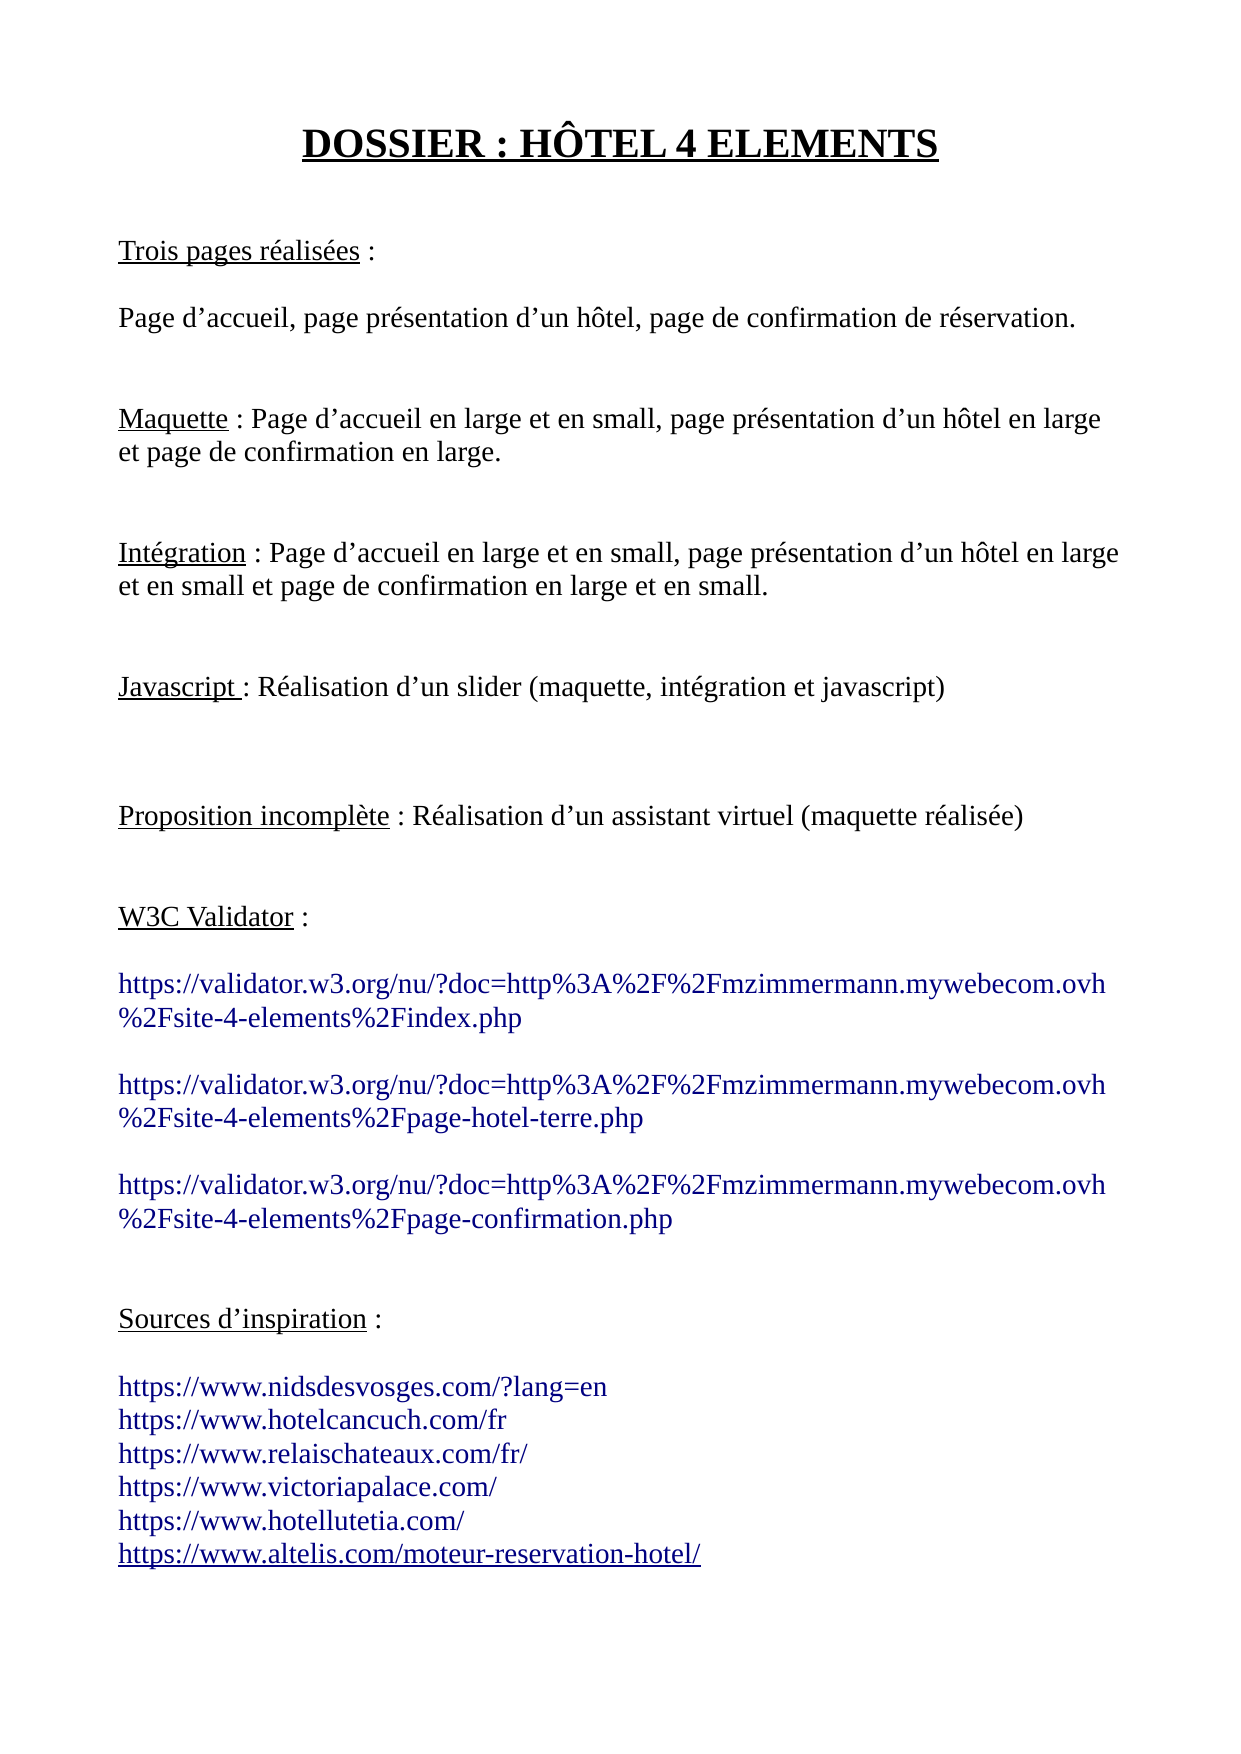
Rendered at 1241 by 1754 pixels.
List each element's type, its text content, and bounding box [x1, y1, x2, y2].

text https://www.hotelcancuch.com/fr [118, 1402, 1122, 1436]
text Page d’accueil, page présentation d’un hôtel, page de confirmation de réservation. [118, 300, 1122, 334]
text Trois pages réalisées : [118, 233, 1122, 267]
text W3C Validator : [118, 899, 1122, 933]
text https://validator.w3.org/nu/?doc=http%3A%2F%2Fmzimmermann.mywebecom.ovh%2Fsite-4-elements%2Fpage-hotel-terre.php [118, 1067, 1122, 1134]
text https://www.altelis.com/moteur-reservation-hotel/ [118, 1536, 1122, 1570]
text Intégration : Page d’accueil en large et en small, page présentation d’un hôtel en large et en small et page de confirmation en large et en small. [118, 535, 1122, 602]
text Proposition incomplète : Réalisation d’un assistant virtuel (maquette réalisée) [118, 798, 1122, 832]
text Sources d’inspiration : [118, 1302, 1122, 1335]
text https://www.relaischateaux.com/fr/ [118, 1436, 1122, 1469]
text Javascript : Réalisation d’un slider (maquette, intégration et javascript) [118, 669, 1122, 703]
text Maquette : Page d’accueil en large et en small, page présentation d’un hôtel en large et page de confirmation en large. [118, 401, 1122, 468]
text https://validator.w3.org/nu/?doc=http%3A%2F%2Fmzimmermann.mywebecom.ovh%2Fsite-4-elements%2Fpage-confirmation.php [118, 1167, 1122, 1234]
text DOSSIER : HÔTEL 4 ELEMENTS [118, 118, 1122, 166]
text https://validator.w3.org/nu/?doc=http%3A%2F%2Fmzimmermann.mywebecom.ovh%2Fsite-4-elements%2Findex.php [118, 966, 1122, 1033]
text https://www.victoriapalace.com/ [118, 1469, 1122, 1503]
text https://www.hotellutetia.com/ [118, 1503, 1122, 1536]
text https://www.nidsdesvosges.com/?lang=en [118, 1369, 1122, 1402]
